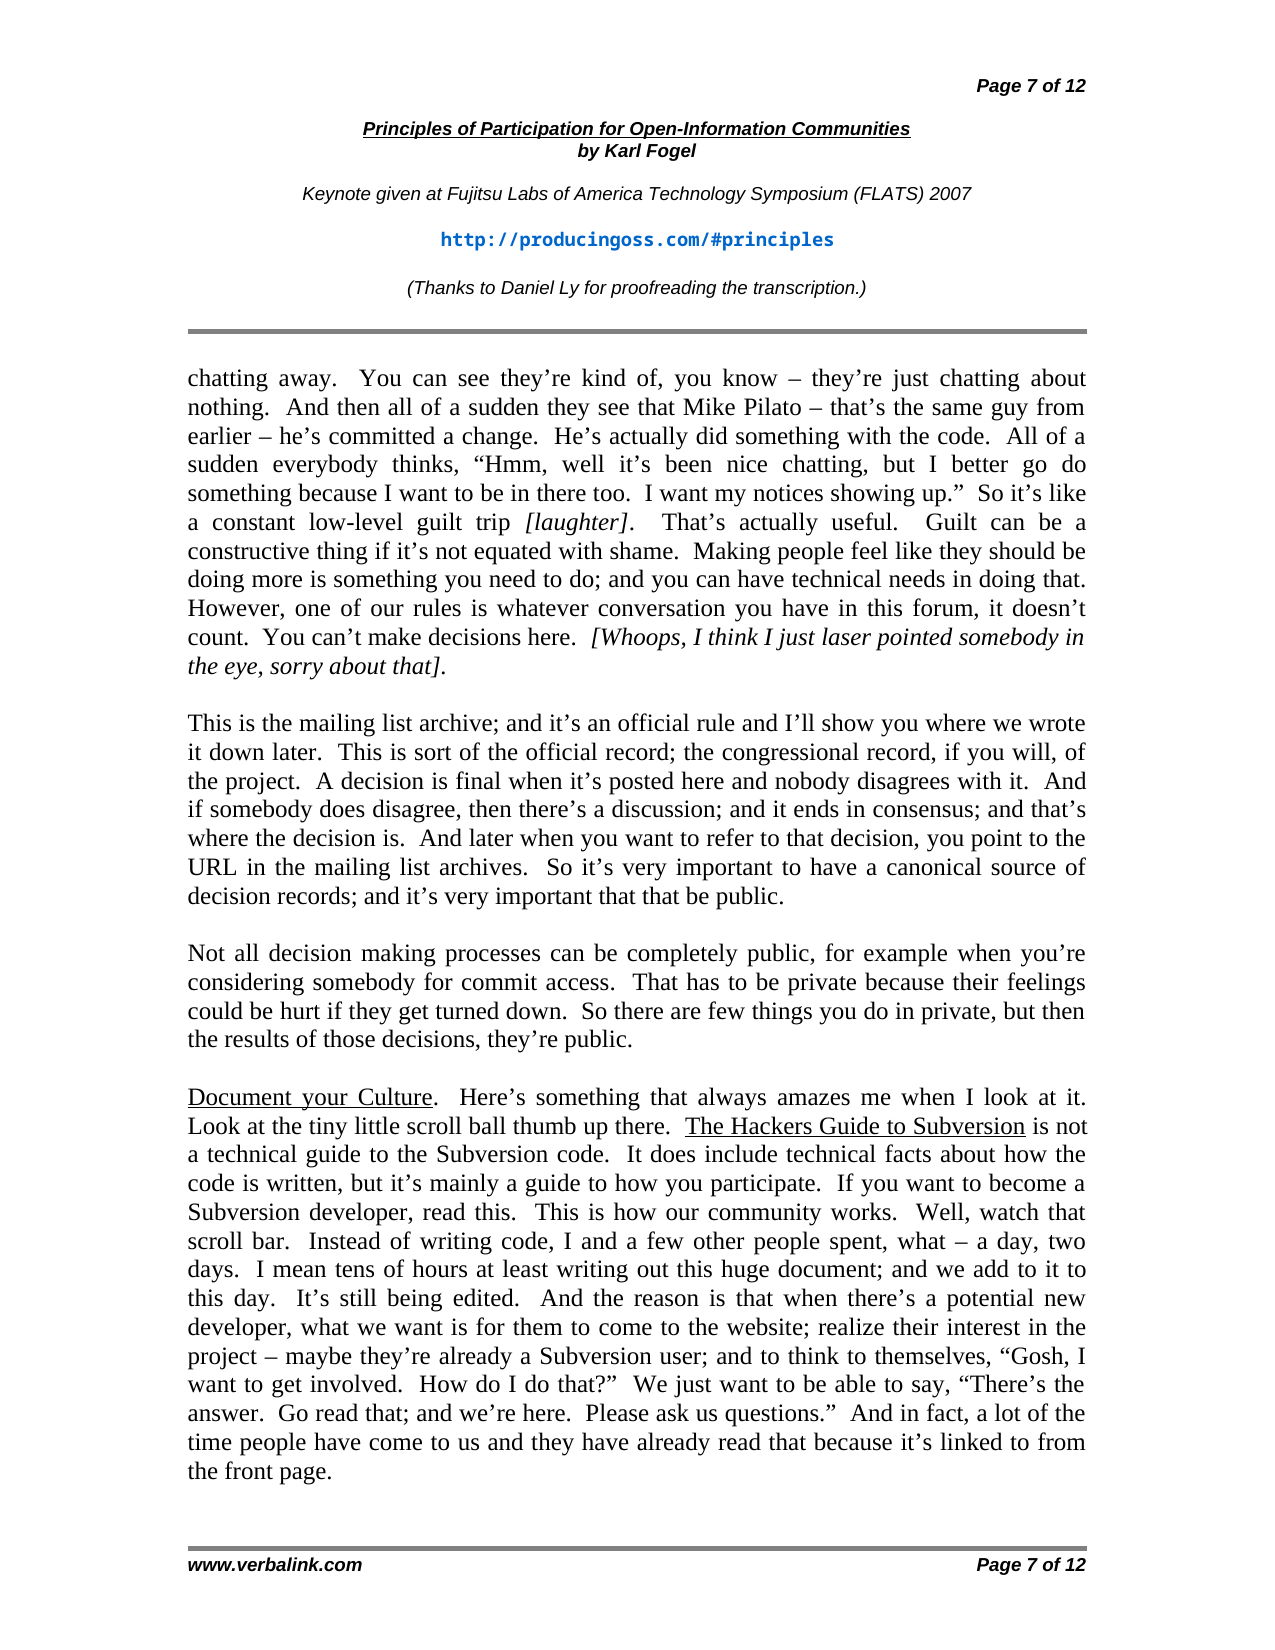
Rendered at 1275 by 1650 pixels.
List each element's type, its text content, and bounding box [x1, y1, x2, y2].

text This is the mailing list archive; and it’s an official rule and I’ll show you where we wrote it down later. This is sort of the official record; the congressional record, if you will, of the project. A decision is final when it’s posted here and nobody disagrees with it. And if somebody does disagree, then there’s a discussion; and it ends in consensus; and that’s where the decision is. And later when you want to refer to that decision, you point to the URL in the mailing list archives. So it’s very important to have a canonical source of decision records; and it’s very important that that be public. [187, 708, 1087, 909]
text chatting away. You can see they’re kind of, you know – they’re just chatting about nothing. And then all of a sudden they see that Mike Pilato – that’s the same guy from earlier – he’s committed a change. He’s actually did something with the code. All of a sudden everybody thinks, “Hmm, well it’s been nice chatting, but I better go do something because I want to be in there too. I want my notices showing up.” So it’s like a constant low-level guilt trip [laughter]. That’s actually useful. Guilt can be a constructive thing if it’s not equated with shame. Making people feel like they should be doing more is something you need to do; and you can have technical needs in doing that. However, one of our rules is whatever conversation you have in this forum, it doesn’t count. You can’t make decisions here. [Whoops, I think I just laser pointed somebody in the eye, sorry about that]. [187, 363, 1087, 679]
text Not all decision making processes can be completely public, for example when you’re considering somebody for commit access. That has to be private because their feelings could be hurt if they get turned down. So there are few things you do in private, but then the results of those decisions, they’re public. [187, 938, 1087, 1053]
text Document your Culture. Here’s something that always amazes me when I look at it. Look at the tiny little scroll ball thumb up there. The Hackers Guide to Subversion is not a technical guide to the Subversion code. It does include technical facts about how the code is written, but it’s mainly a guide to how you participate. If you want to become a Subversion developer, read this. This is how our community works. Well, watch that scroll bar. Instead of writing code, I and a few other people spent, what – a day, two days. I mean tens of hours at least writing out this huge document; and we add to it to this day. It’s still being edited. And the reason is that when there’s a potential new developer, what we want is for them to come to the website; realize their interest in the project – maybe they’re already a Subversion user; and to think to themselves, “Gosh, I want to get involved. How do I do that?” We just want to be able to say, “There’s the answer. Go read that; and we’re here. Please ask us questions.” And in fact, a lot of the time people have come to us and they have already read that because it’s linked to from the front page. [187, 1082, 1087, 1484]
